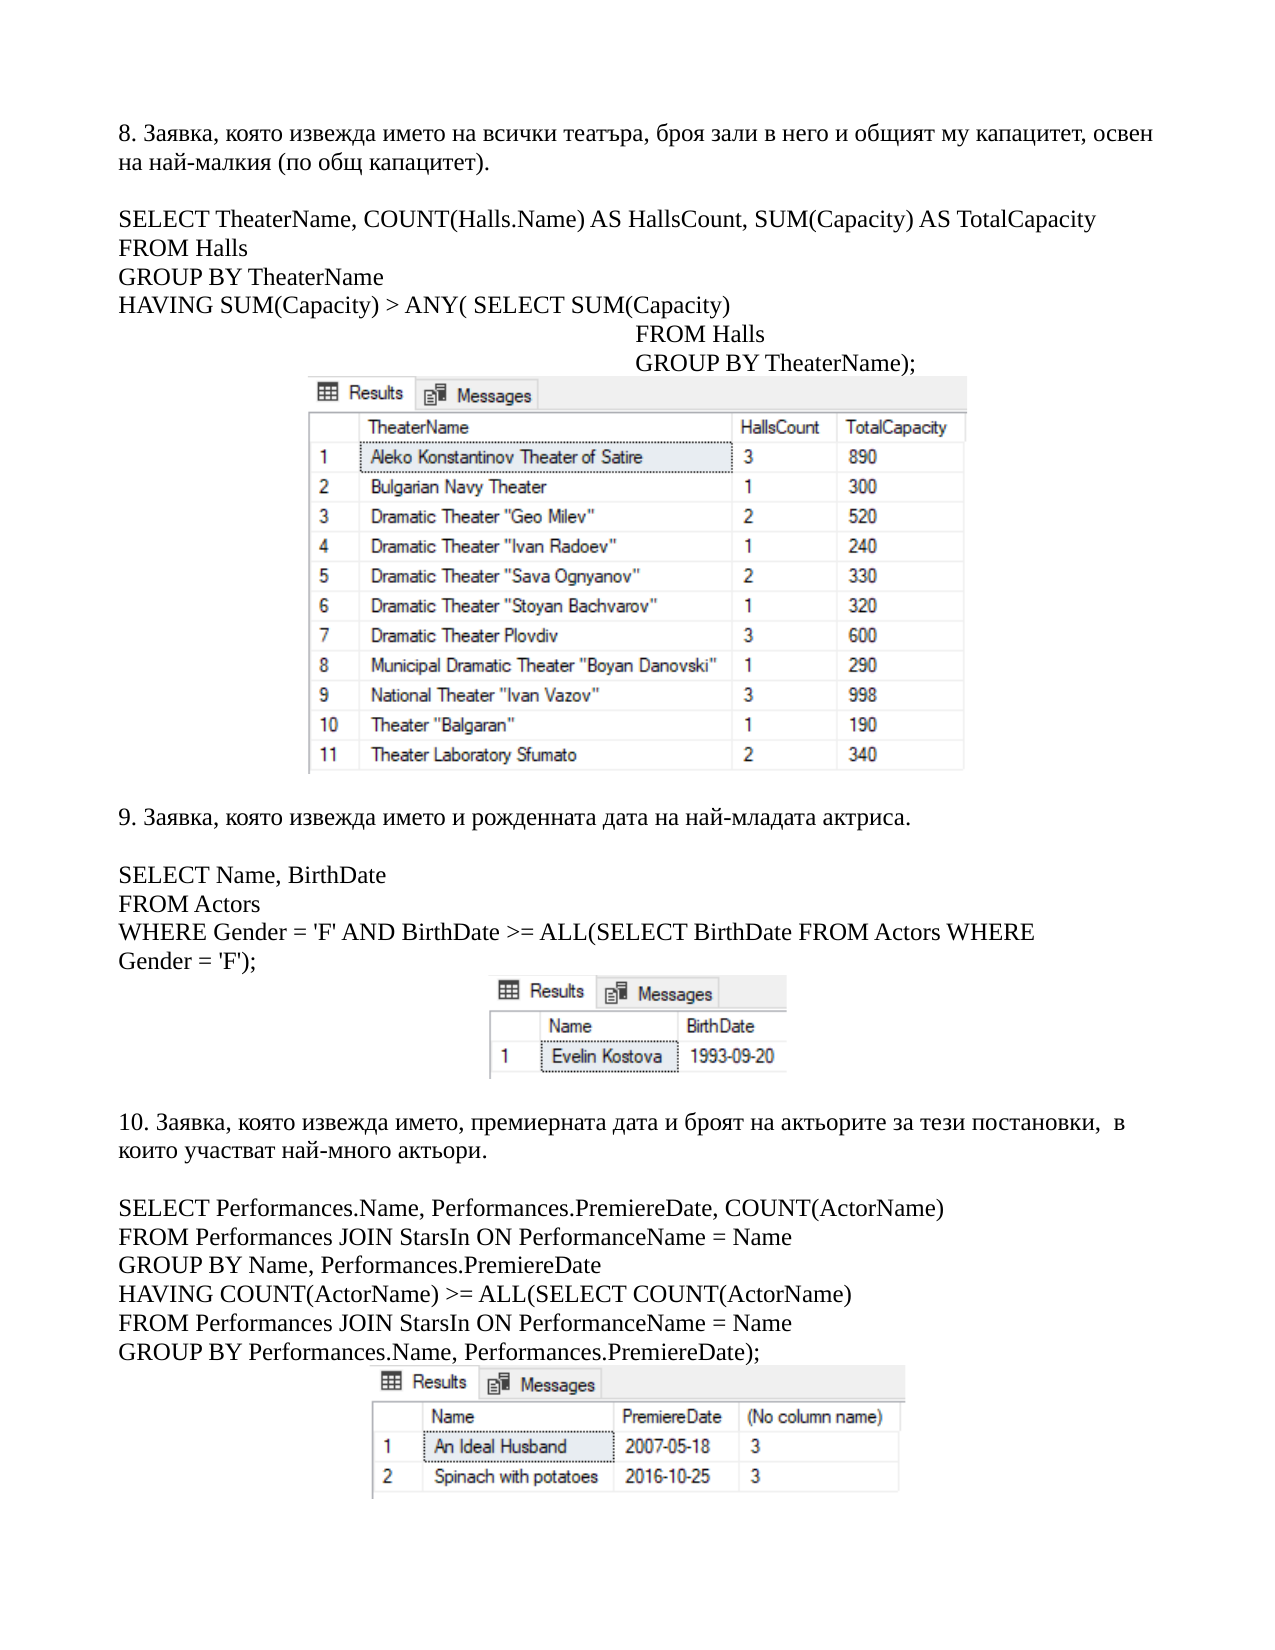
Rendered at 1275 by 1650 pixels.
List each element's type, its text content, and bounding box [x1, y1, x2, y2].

text 10. Заявка, която извежда името, премиерната дата и броят на актьорите за тези постановки, в които участват най-много актьори. [118, 1107, 1157, 1164]
text 9. Заявка, която извежда името и рожденната дата на най-младата актриса. [118, 802, 1157, 831]
text HAVING COUNT(ActorName) >= ALL(SELECT COUNT(ActorName) [118, 1279, 1157, 1308]
text FROM Actors [118, 889, 1157, 917]
text SELECT TheaterName, COUNT(Halls.Name) AS HallsCount, SUM(Capacity) AS TotalCapacity [118, 204, 1157, 233]
text FROM Performances JOIN StarsIn ON PerformanceName = Name [118, 1222, 1157, 1251]
text WHERE Gender = 'F' AND BirthDate >= ALL(SELECT BirthDate FROM Actors WHERE [118, 917, 1157, 946]
text 8. Заявка, която извежда името на всички театъра, броя зали в него и общият му капацитет, освен на най-малкия (по общ капацитет). [118, 118, 1157, 176]
text SELECT Performances.Name, Performances.PremiereDate, COUNT(ActorName) [118, 1193, 1157, 1222]
text FROM Halls [118, 319, 1157, 348]
text FROM Halls [118, 233, 1157, 262]
picture [307, 376, 968, 774]
picture [488, 975, 787, 1079]
text GROUP BY TheaterName [118, 262, 1157, 291]
text Gender = 'F'); [118, 946, 1157, 975]
text SELECT Name, BirthDate [118, 860, 1157, 889]
text GROUP BY TheaterName); [118, 348, 1157, 377]
picture [369, 1365, 906, 1499]
text HAVING SUM(Capacity) > ANY( SELECT SUM(Capacity) [118, 291, 1157, 319]
text GROUP BY Performances.Name, Performances.PremiereDate); [118, 1337, 1157, 1366]
text FROM Performances JOIN StarsIn ON PerformanceName = Name [118, 1308, 1157, 1337]
text GROUP BY Name, Performances.PremiereDate [118, 1251, 1157, 1279]
